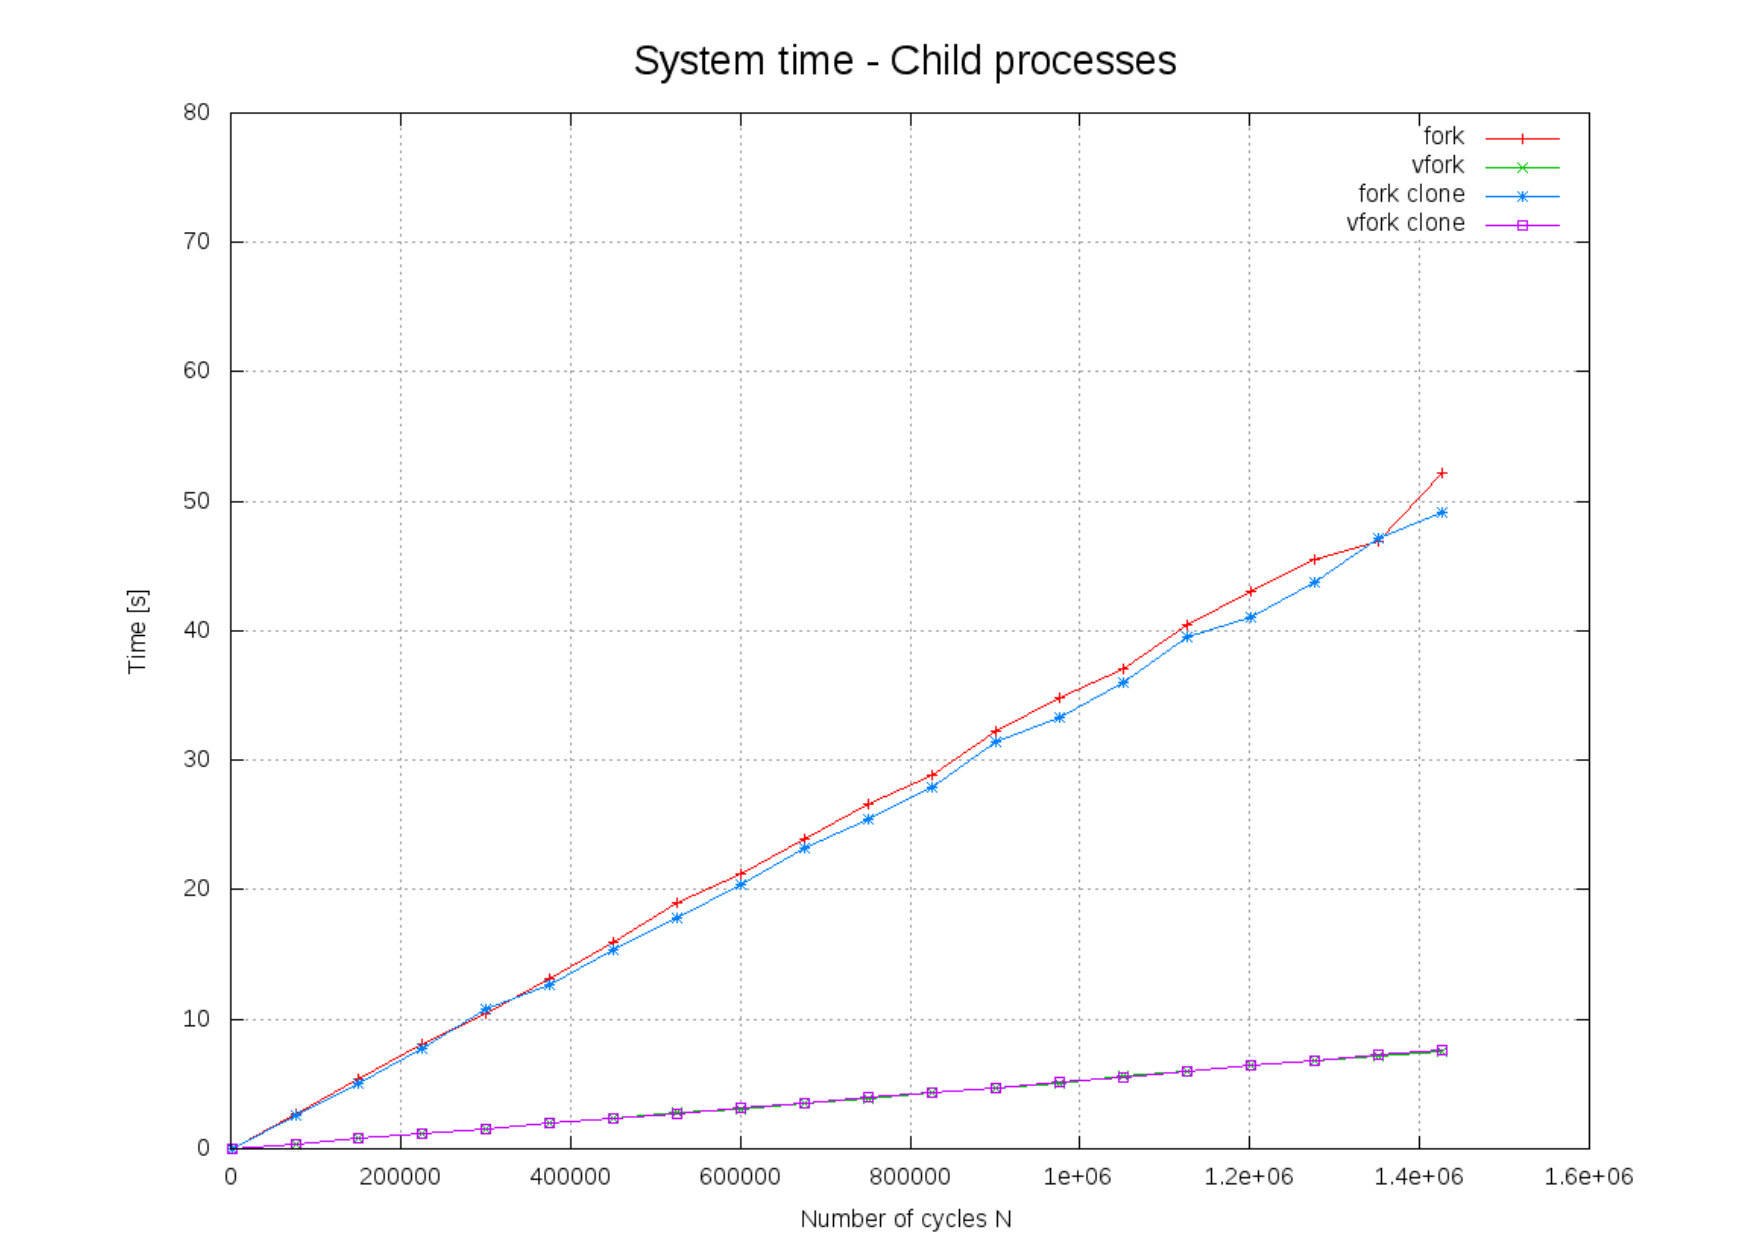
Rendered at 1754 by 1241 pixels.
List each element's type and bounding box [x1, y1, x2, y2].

picture [118, 26, 1636, 1241]
